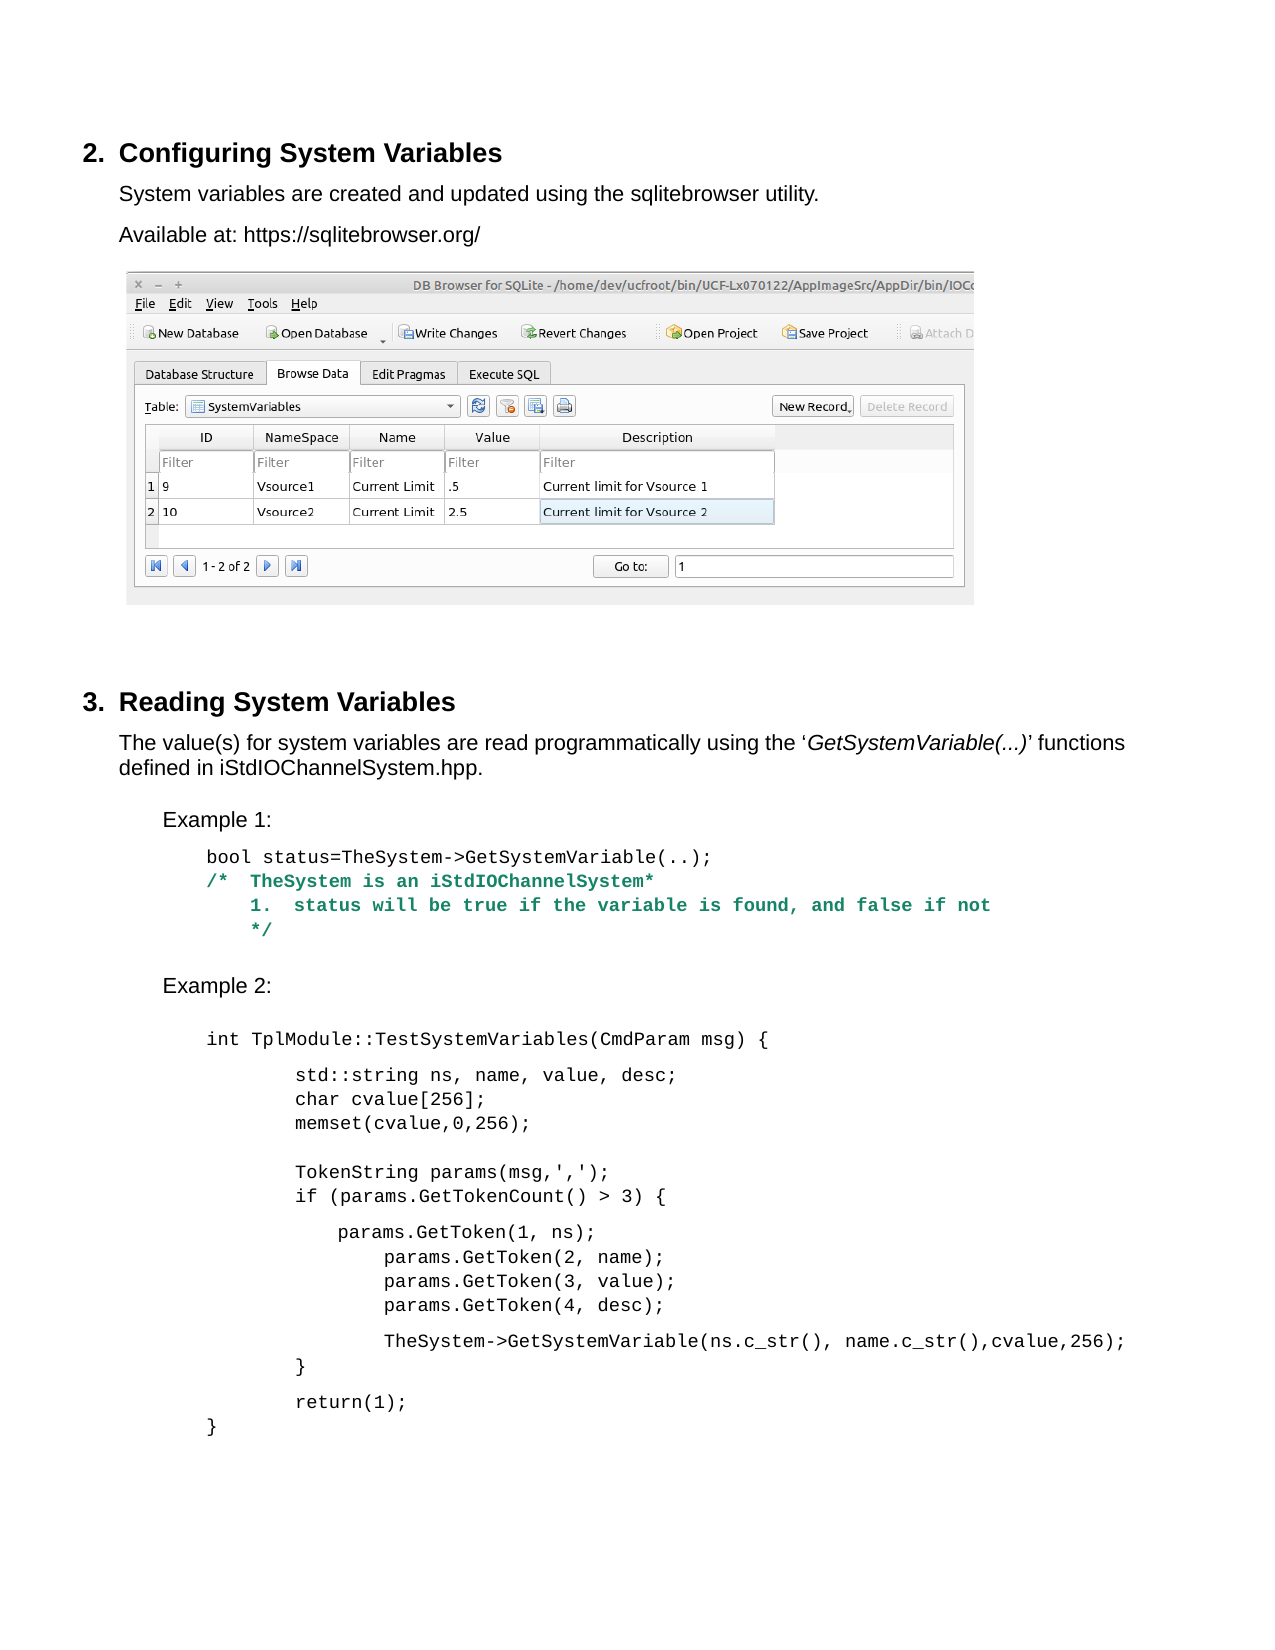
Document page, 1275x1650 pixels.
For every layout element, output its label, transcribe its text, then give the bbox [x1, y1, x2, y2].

text Example 1: [162, 807, 1200, 832]
subtitle Configuring System Variables [75, 137, 1200, 169]
text if (params.GetTokenCount() > 3) { [250, 1187, 1200, 1208]
text int TplModule::TestSystemVariables(CmdParam msg) { [206, 1029, 1200, 1051]
text bool status=TheSystem->GetSystemVariable(..); [206, 847, 1200, 869]
text params.GetToken(4, desc); [294, 1296, 1200, 1317]
text The value(s) for system variables are read programmatically using the ‘GetSystemVariable(...)’ functions defined in iStdIOChannelSystem.hpp. [119, 730, 1200, 780]
text Example 2: [162, 973, 1200, 998]
text */ [250, 920, 1200, 942]
subtitle Reading System Variables [75, 686, 1200, 717]
text System variables are created and updated using the sqlitebrowser utility. [119, 181, 1200, 206]
text } [206, 1417, 1200, 1438]
text std::string ns, name, value, desc; [250, 1066, 1200, 1087]
text TheSystem->GetSystemVariable(ns.c_str(), name.c_str(),cvalue,256); [294, 1332, 1200, 1353]
text Available at: https://sqlitebrowser.org/ [119, 221, 1200, 247]
text TokenString params(msg,','); [250, 1163, 1200, 1184]
text /* TheSystem is an iStdIOChannelSystem* [206, 872, 1200, 893]
text char cvalue[256]; [250, 1090, 1200, 1111]
text params.GetToken(3, value); [294, 1272, 1200, 1293]
picture [126, 271, 974, 605]
text memset(cvalue,0,256); [250, 1114, 1200, 1135]
text params.GetToken(1, ns); [294, 1223, 1200, 1244]
text } [250, 1356, 1200, 1378]
text return(1); [250, 1393, 1200, 1414]
text params.GetToken(2, name); [294, 1247, 1200, 1269]
text 1. status will be true if the variable is found, and false if not [206, 896, 1200, 917]
